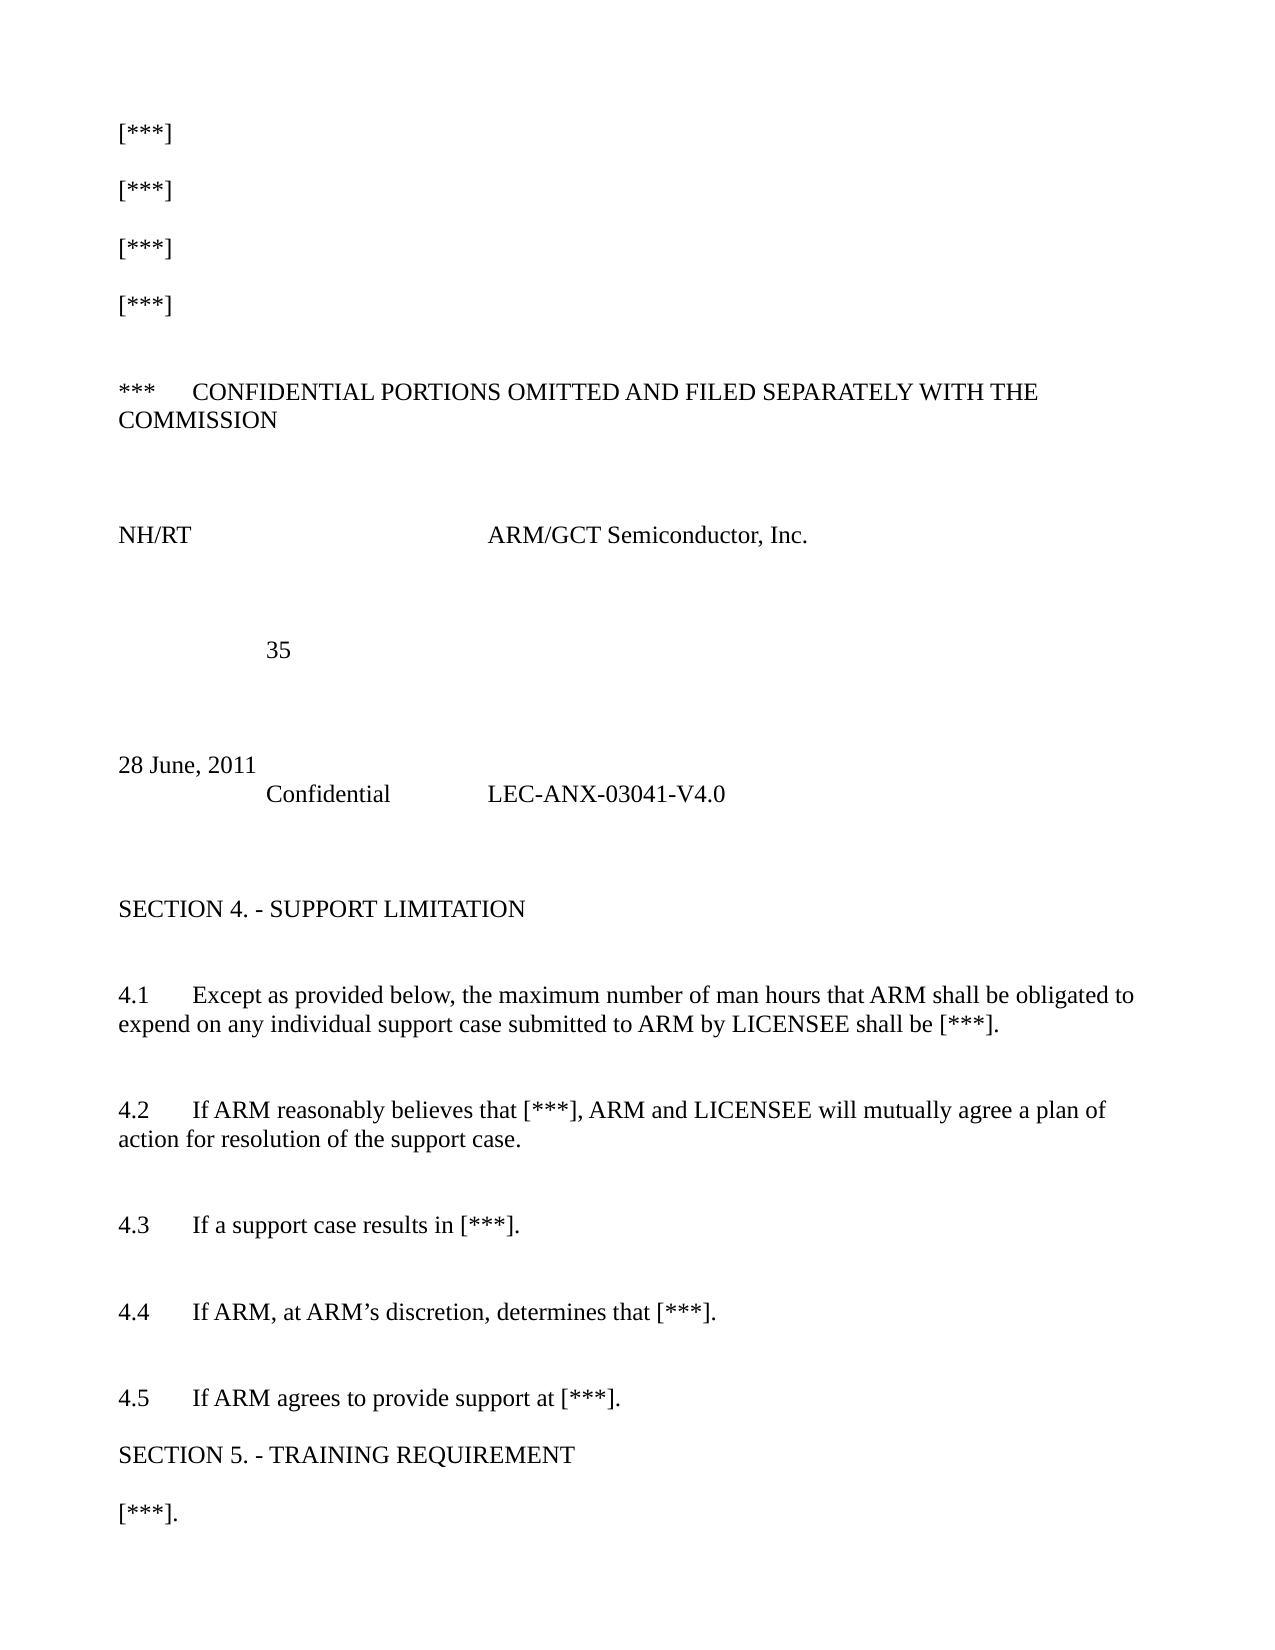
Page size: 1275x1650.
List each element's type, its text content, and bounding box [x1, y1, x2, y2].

text SECTION 5. - TRAINING REQUIREMENT [118, 1441, 1157, 1469]
text [***] [118, 176, 1157, 204]
text *** CONFIDENTIAL PORTIONS OMITTED AND FILED SEPARATELY WITH THE COMMISSION [118, 377, 1157, 434]
text [***]. [118, 1498, 1157, 1527]
text 28 June, 2011 [118, 751, 1157, 779]
text SECTION 4. - SUPPORT LIMITATION [118, 894, 1157, 923]
text NH/RT ARM/GCT Semiconductor, Inc. [118, 521, 1157, 549]
text [***] [118, 118, 1157, 147]
text 35 [118, 636, 1157, 664]
text 4.1 Except as provided below, the maximum number of man hours that ARM shall be obligated to expend on any individual support case submitted to ARM by LICENSEE shall be [***]. [118, 981, 1157, 1038]
text 4.3 If a support case results in [***]. [118, 1211, 1157, 1239]
text [***] [118, 233, 1157, 262]
text 4.2 If ARM reasonably believes that [***], ARM and LICENSEE will mutually agree a plan of action for resolution of the support case. [118, 1096, 1157, 1153]
text Confidential LEC-ANX-03041-V4.0 [118, 779, 1157, 808]
text [***] [118, 291, 1157, 319]
text 4.5 If ARM agrees to provide support at [***]. [118, 1383, 1157, 1412]
text 4.4 If ARM, at ARM’s discretion, determines that [***]. [118, 1297, 1157, 1326]
